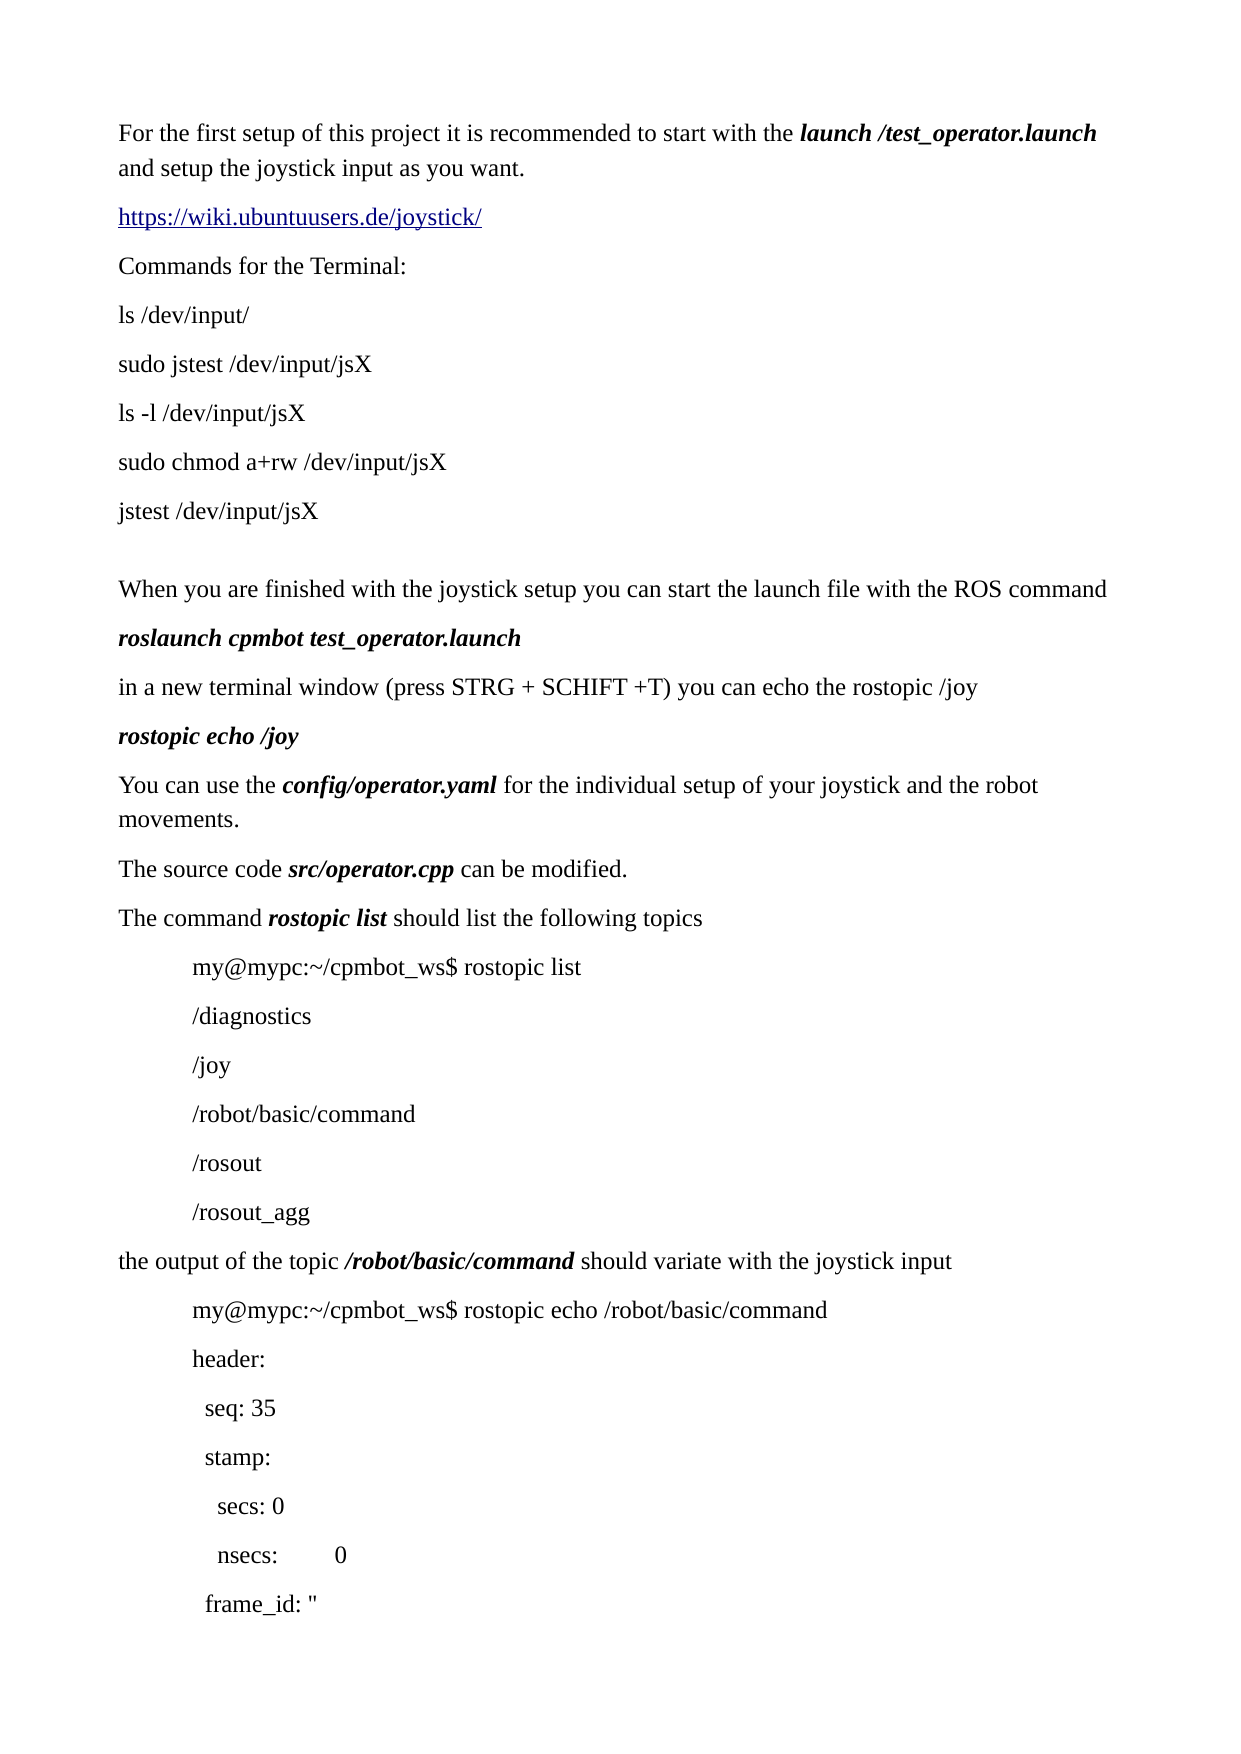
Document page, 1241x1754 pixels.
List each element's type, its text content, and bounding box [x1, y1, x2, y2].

text my@mypc:~/cpmbot_ws$ rostopic echo /robot/basic/command [192, 1295, 1122, 1324]
text rostopic echo /joy [118, 721, 1122, 750]
text seq: 35 [192, 1393, 1122, 1422]
text The command rostopic list should list the following topics [118, 903, 1122, 931]
text Commands for the Terminal: [118, 251, 1122, 279]
text secs: 0 [192, 1491, 1122, 1520]
text You can use the config/operator.yaml for the individual setup of your joystick and the robot movements. [118, 770, 1122, 833]
text /diagnostics [192, 1001, 1122, 1029]
text the output of the topic /robot/basic/command should variate with the joystick input [118, 1246, 1122, 1275]
text in a new terminal window (press STRG + SCHIFT +T) you can echo the rostopic /joy [118, 672, 1122, 701]
text jstest /dev/input/jsX [118, 496, 1122, 525]
text https://wiki.ubuntuusers.de/joystick/ [118, 202, 1122, 230]
text When you are finished with the joystick setup you can start the launch file with the ROS command [118, 574, 1122, 603]
text For the first setup of this project it is recommended to start with the launch /test_operator.launch and setup the joystick input as you want. [118, 118, 1122, 181]
text my@mypc:~/cpmbot_ws$ rostopic list [192, 952, 1122, 981]
text roslaunch cpmbot test_operator.launch [118, 623, 1122, 652]
text ls -l /dev/input/jsX [118, 398, 1122, 427]
text sudo chmod a+rw /dev/input/jsX [118, 447, 1122, 476]
text The source code src/operator.cpp can be modified. [118, 854, 1122, 882]
text header: [192, 1344, 1122, 1373]
text /joy [192, 1050, 1122, 1079]
text /rosout [192, 1148, 1122, 1177]
text nsecs: 0 [192, 1541, 1122, 1569]
text sudo jstest /dev/input/jsX [118, 349, 1122, 378]
text ls /dev/input/ [118, 300, 1122, 328]
text /rosout_agg [192, 1197, 1122, 1226]
text stamp: [192, 1442, 1122, 1471]
text frame_id: '' [192, 1589, 1122, 1618]
text /robot/basic/command [192, 1099, 1122, 1128]
